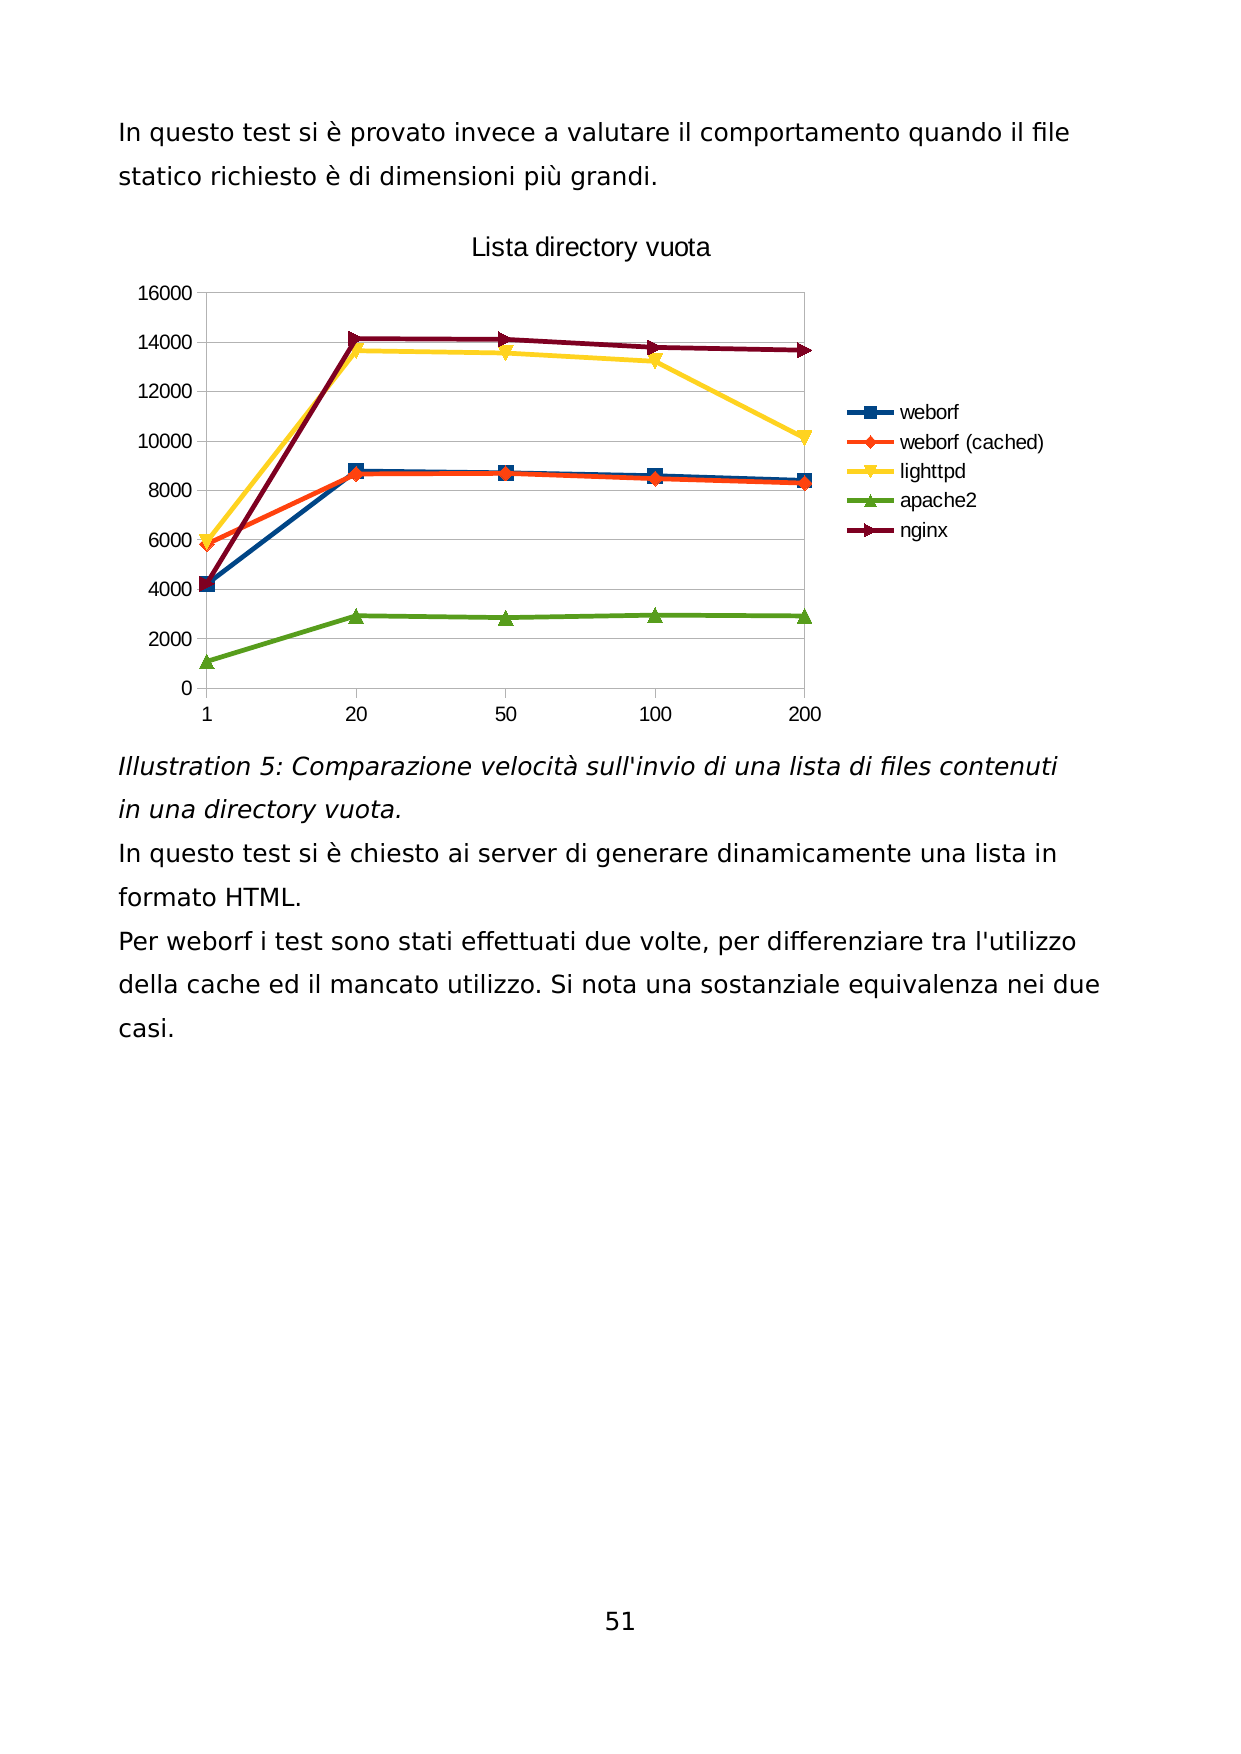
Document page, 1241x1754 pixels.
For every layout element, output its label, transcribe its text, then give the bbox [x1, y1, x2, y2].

text In questo test si è provato invece a valutare il comportamento quando il file statico richiesto è di dimensioni più grandi. [118, 118, 1122, 191]
text Per weborf i test sono stati effettuati due volte, per differenziare tra l'utilizzo della cache ed il mancato utilizzo. Si nota una sostanziale equivalenza nei due casi. [118, 927, 1122, 1043]
text Illustration 5: Comparazione velocità sull'invio di una lista di files contenuti in una directory vuota. [118, 738, 1063, 825]
text In questo test si è chiesto ai server di generare dinamicamente una lista in formato HTML. [118, 839, 1122, 912]
